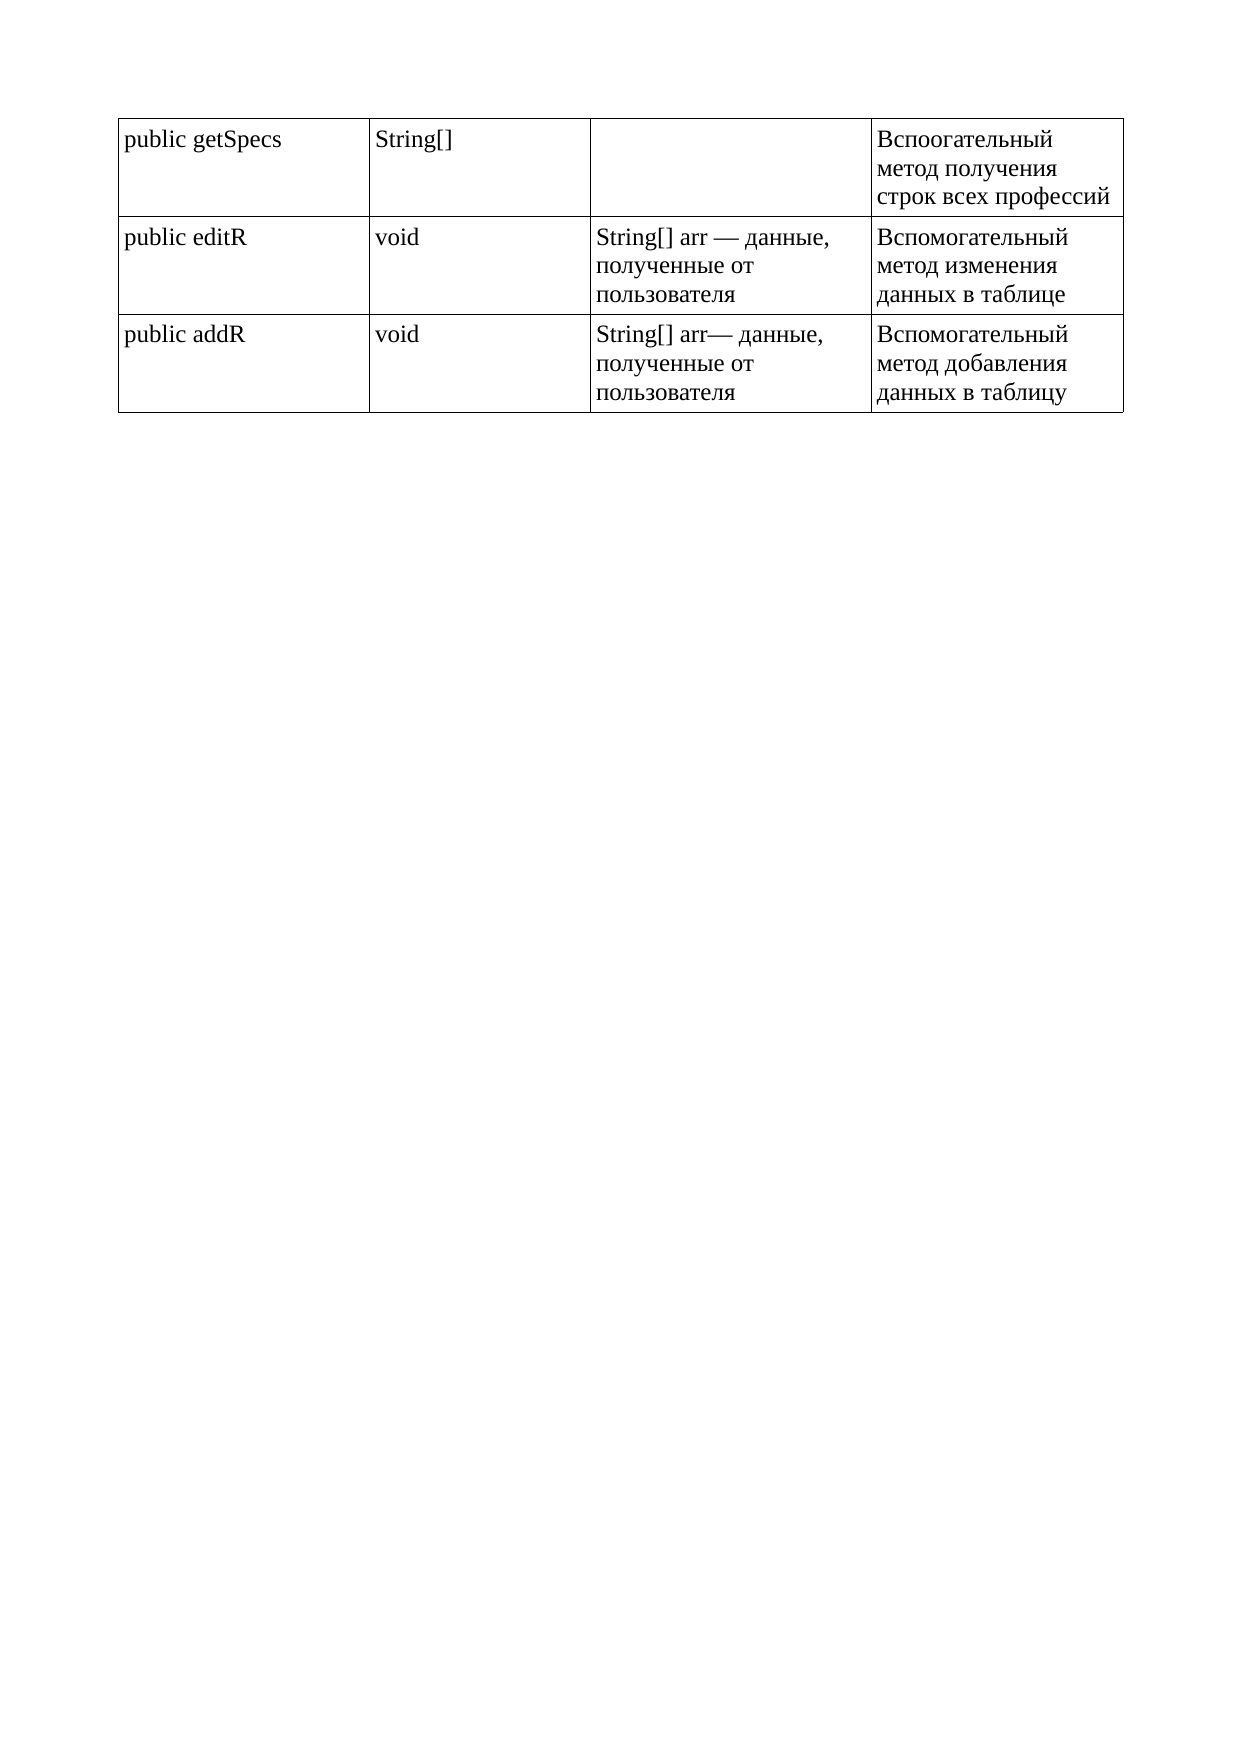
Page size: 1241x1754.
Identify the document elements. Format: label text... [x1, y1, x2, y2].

table_cell void [370, 217, 590, 314]
table_cell public editR [119, 217, 369, 314]
table_cell Вспомогательный метод изменения данных в таблице [872, 217, 1123, 314]
table_cell void [370, 315, 590, 412]
table_cell String[] arr— данные, полученные от пользователя [591, 315, 871, 412]
table_cell [591, 119, 871, 216]
table_cell Вспоогательный метод получения строк всех профессий [872, 119, 1123, 216]
table_cell String[] arr — данные, полученные от пользователя [591, 217, 871, 314]
table_cell public getSpecs [119, 119, 369, 216]
table_cell public addR [119, 315, 369, 412]
table_cell Вспомогательный метод добавления данных в таблицу [872, 315, 1123, 412]
table_cell String[] [370, 119, 590, 216]
